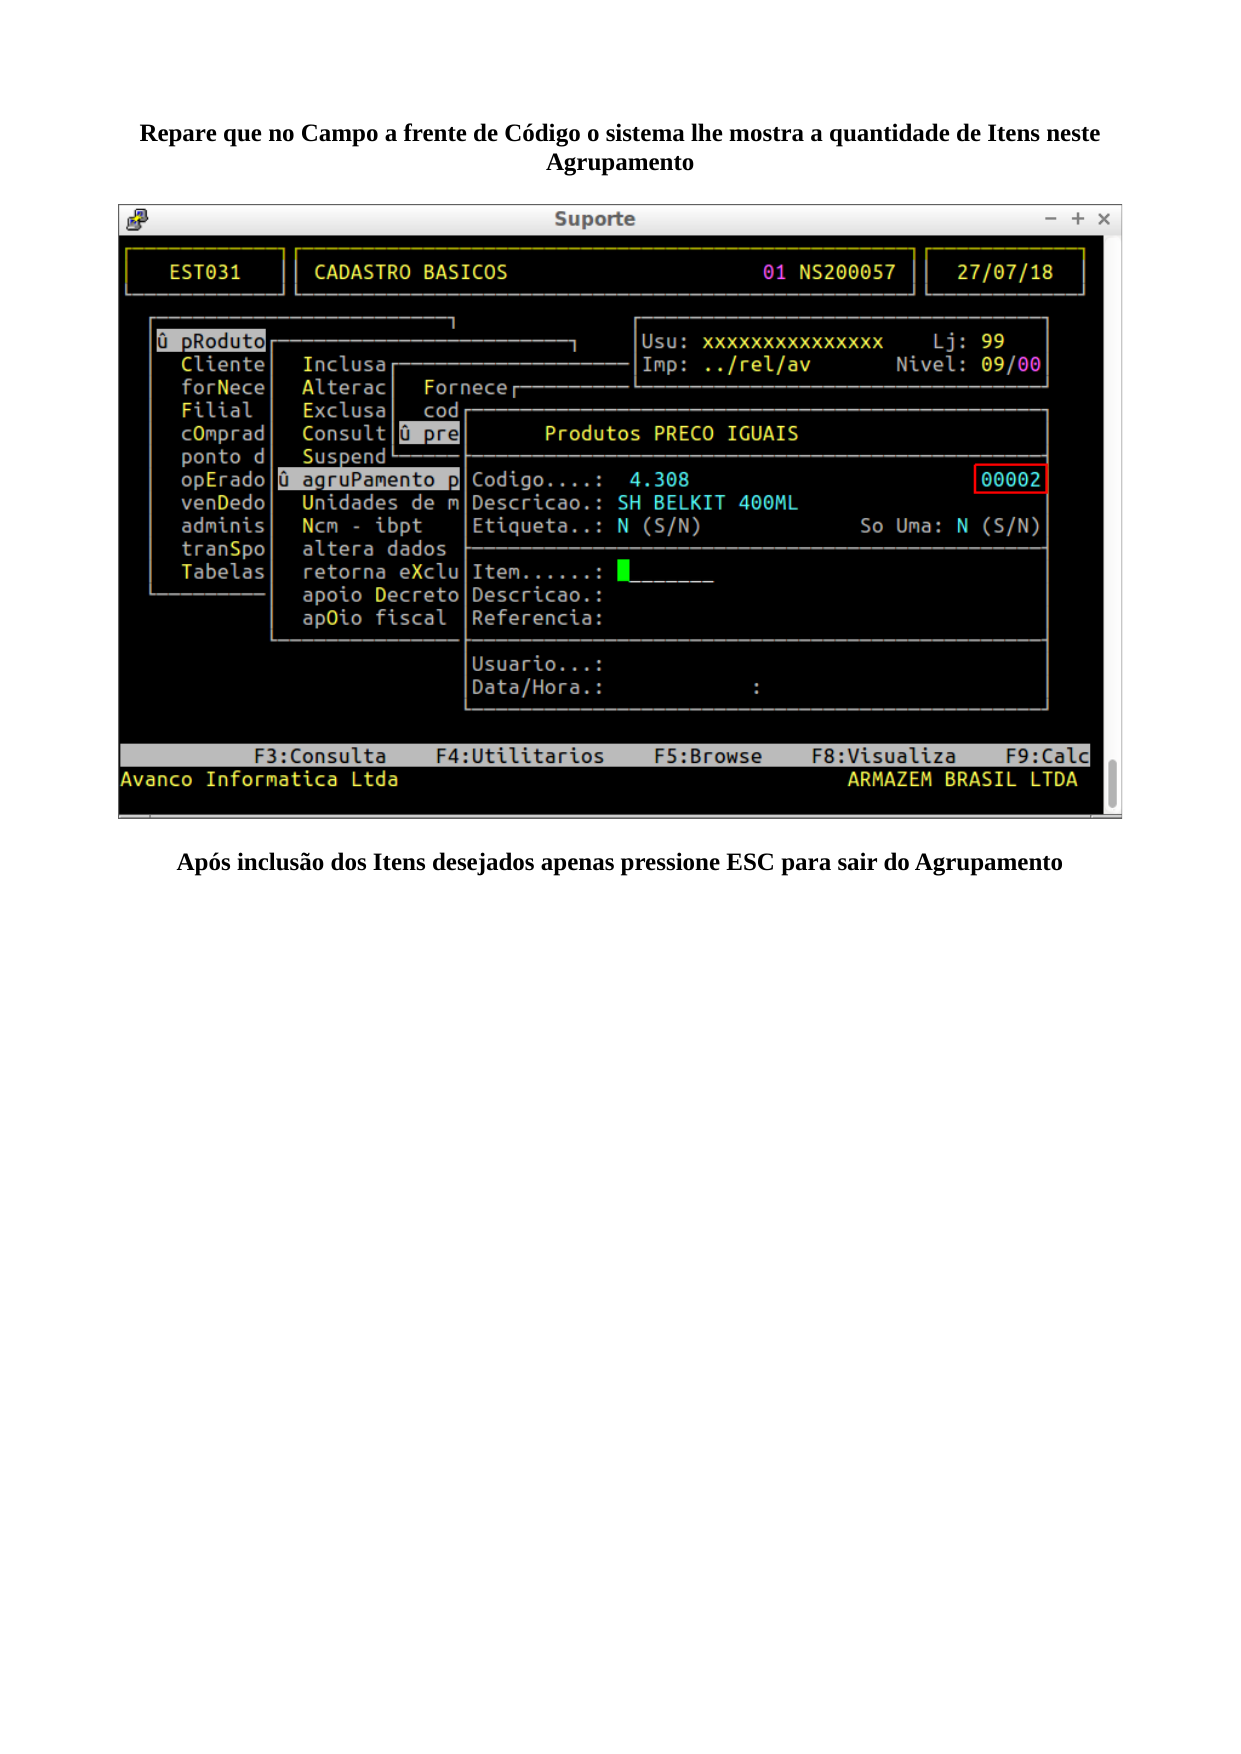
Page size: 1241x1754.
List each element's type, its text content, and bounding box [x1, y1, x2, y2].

picture [118, 204, 1123, 819]
text Após inclusão dos Itens desejados apenas pressione ESC para sair do Agrupamento [118, 847, 1122, 876]
text Repare que no Campo a frente de Código o sistema lhe mostra a quantidade de Itens neste Agrupamento [118, 118, 1122, 176]
